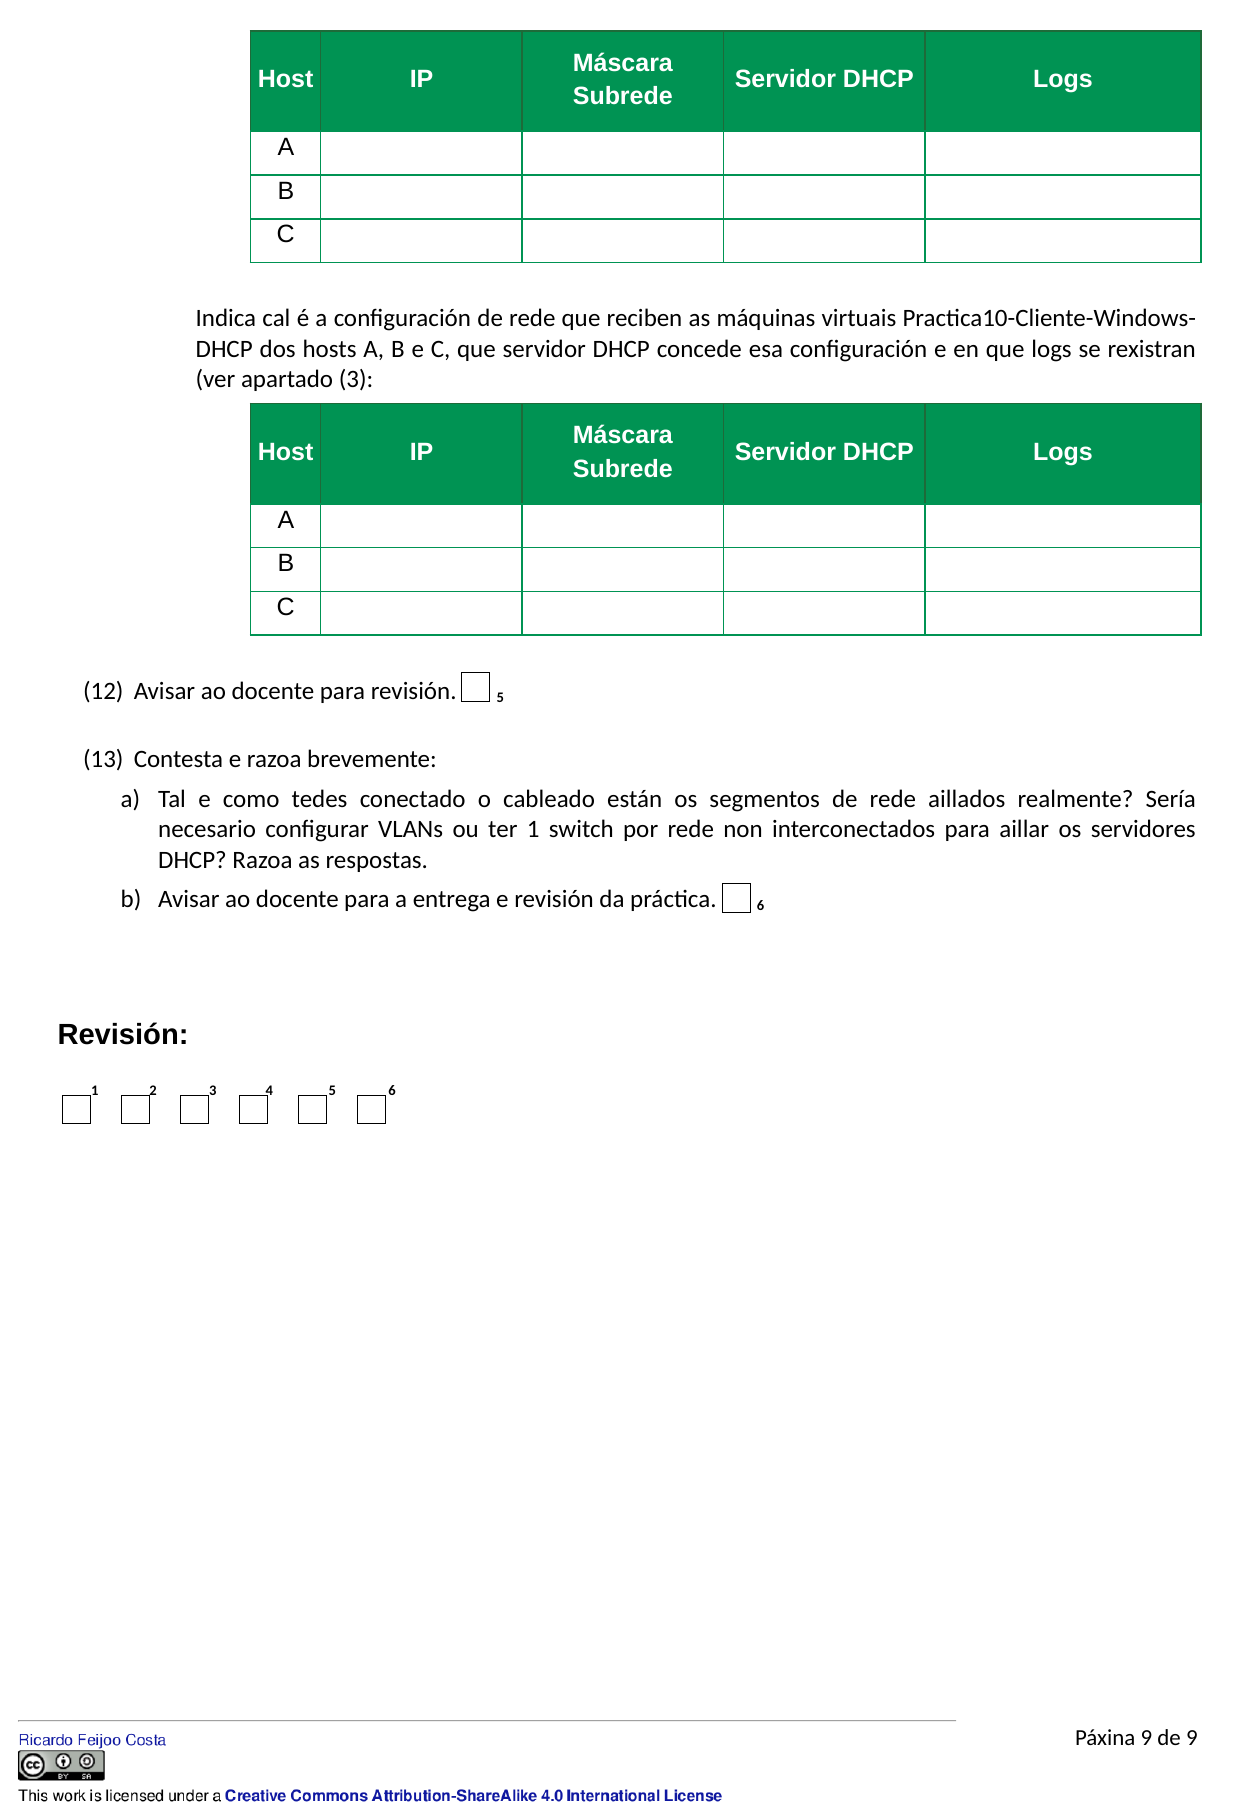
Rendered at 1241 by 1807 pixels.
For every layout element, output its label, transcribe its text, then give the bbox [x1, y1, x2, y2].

table_cell [523, 505, 723, 547]
list Tal e como tedes conectado o cableado están os segmentos de rede aillados realmente? Sería necesario configurar VLANs ou ter 1 switch por rede non interconectados para aillar os servidores DHCP? Razoa as respostas. [120, 783, 1197, 874]
list Avisar ao docente para revisión. 5 [83, 675, 1197, 706]
table_cell [926, 548, 1200, 591]
subtitle Revisión: [16, 1017, 1197, 1051]
table_cell B [251, 548, 320, 591]
table_cell B [251, 176, 320, 218]
table_cell [321, 176, 521, 218]
table_cell [523, 220, 723, 262]
table_cell [523, 176, 723, 218]
table_cell [926, 176, 1200, 218]
table_cell [321, 505, 521, 547]
table_cell [724, 132, 924, 174]
table_cell [724, 220, 924, 262]
table_header Host [251, 404, 320, 503]
table_header Servidor DHCP [724, 404, 924, 503]
table_cell [523, 548, 723, 591]
table_cell A [251, 505, 320, 547]
table_cell A [251, 132, 320, 174]
list 1 2 3 4 5 6 [45, 1068, 1197, 1099]
table_cell [926, 505, 1200, 547]
table_cell [321, 548, 521, 591]
table_cell [321, 220, 521, 262]
picture [8, 1715, 957, 1806]
table_header IP [321, 32, 521, 130]
table_cell [724, 592, 924, 634]
table_header Logs [926, 404, 1200, 503]
table_header Máscara Subrede [523, 32, 723, 130]
table_cell [724, 176, 924, 218]
list Contesta e razoa brevemente: [83, 743, 1197, 774]
table_cell [523, 132, 723, 174]
table_cell [321, 132, 521, 174]
table_cell C [251, 220, 320, 262]
table_cell [724, 505, 924, 547]
table_cell [926, 220, 1200, 262]
table_header Host [251, 32, 320, 130]
table_cell [926, 132, 1200, 174]
table_cell C [251, 592, 320, 634]
table_header Máscara Subrede [523, 404, 723, 503]
table_cell [724, 548, 924, 591]
table_header IP [321, 404, 521, 503]
table_cell [321, 592, 521, 634]
table_cell [926, 592, 1200, 634]
list Indica cal é a configuración de rede que reciben as máquinas virtuais Practica10-Cliente-Windows- DHCP dos hosts A, B e C, que servidor DHCP concede esa configuración e en que logs se rexistran (ver apartado (3): [158, 302, 1197, 394]
list Avisar ao docente para a entrega e revisión da práctica. 6 [120, 883, 1197, 914]
table_header Servidor DHCP [724, 32, 924, 130]
table_cell [523, 592, 723, 634]
table_header Logs [926, 32, 1200, 130]
